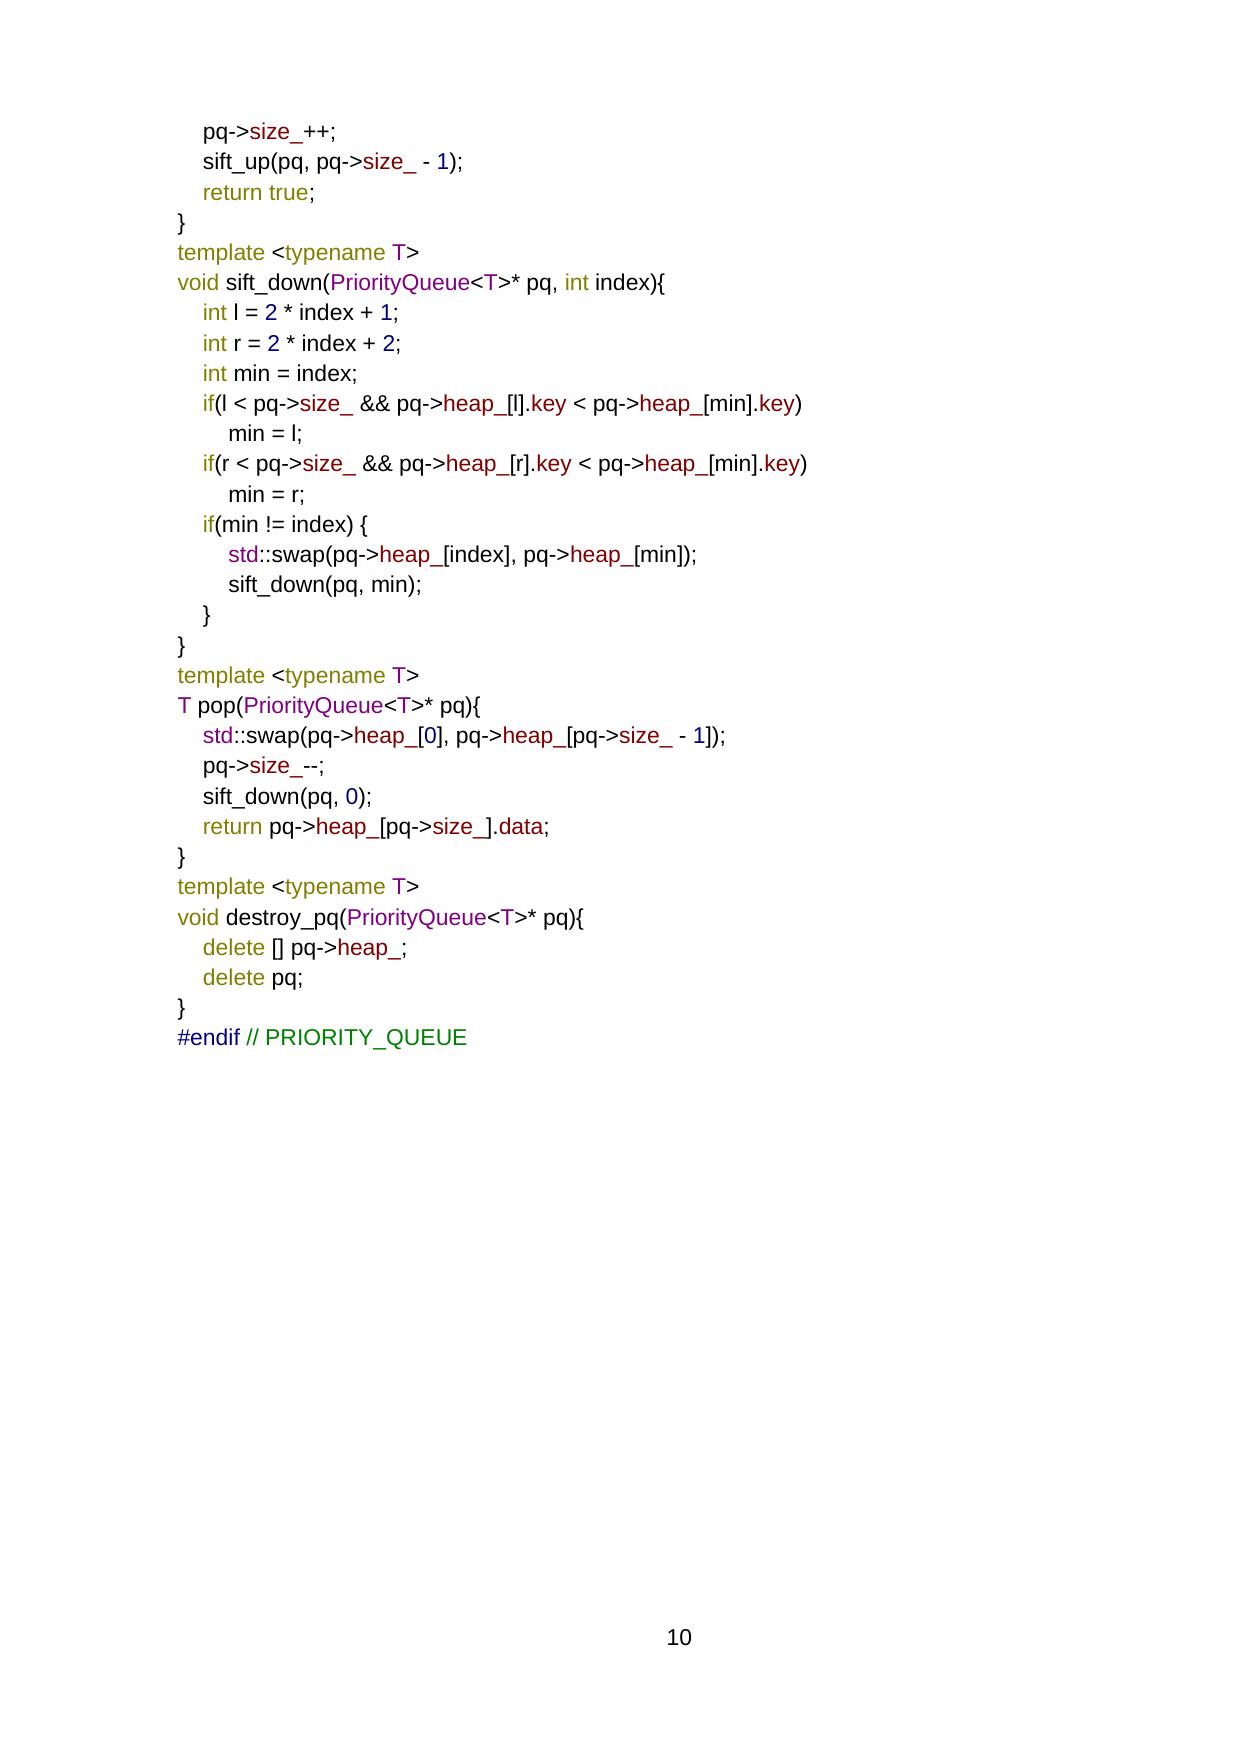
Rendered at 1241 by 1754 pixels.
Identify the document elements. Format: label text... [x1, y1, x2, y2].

text if(r < pq->size_ && pq->heap_[r].key < pq->heap_[min].key) [177, 450, 1181, 477]
text template <typename T> [177, 662, 1181, 688]
text sift_up(pq, pq->size_ - 1); [177, 148, 1181, 175]
text if(l < pq->size_ && pq->heap_[l].key < pq->heap_[min].key) [177, 390, 1181, 416]
text if(min != index) { [177, 511, 1181, 537]
text } [177, 632, 1181, 658]
text sift_down(pq, 0); [177, 783, 1181, 809]
text min = r; [177, 481, 1181, 507]
text } [177, 209, 1181, 235]
text } [177, 601, 1181, 628]
text int l = 2 * index + 1; [177, 299, 1181, 326]
text void destroy_pq(PriorityQueue<T>* pq){ [177, 903, 1181, 930]
text sift_down(pq, min); [177, 571, 1181, 598]
text return pq->heap_[pq->size_].data; [177, 813, 1181, 839]
text template <typename T> [177, 239, 1181, 265]
text std::swap(pq->heap_[index], pq->heap_[min]); [177, 541, 1181, 567]
text #endif // PRIORITY_QUEUE [177, 1024, 1181, 1051]
text pq->size_--; [177, 752, 1181, 779]
text pq->size_++; [177, 118, 1181, 144]
text T pop(PriorityQueue<T>* pq){ [177, 692, 1181, 718]
text return true; [177, 178, 1181, 205]
text } [177, 843, 1181, 869]
text template <typename T> [177, 873, 1181, 900]
text int min = index; [177, 360, 1181, 386]
text } [177, 994, 1181, 1021]
text void sift_down(PriorityQueue<T>* pq, int index){ [177, 269, 1181, 296]
text std::swap(pq->heap_[0], pq->heap_[pq->size_ - 1]); [177, 722, 1181, 749]
text delete pq; [177, 964, 1181, 990]
text min = l; [177, 420, 1181, 447]
text int r = 2 * index + 2; [177, 329, 1181, 356]
text delete [] pq->heap_; [177, 934, 1181, 960]
